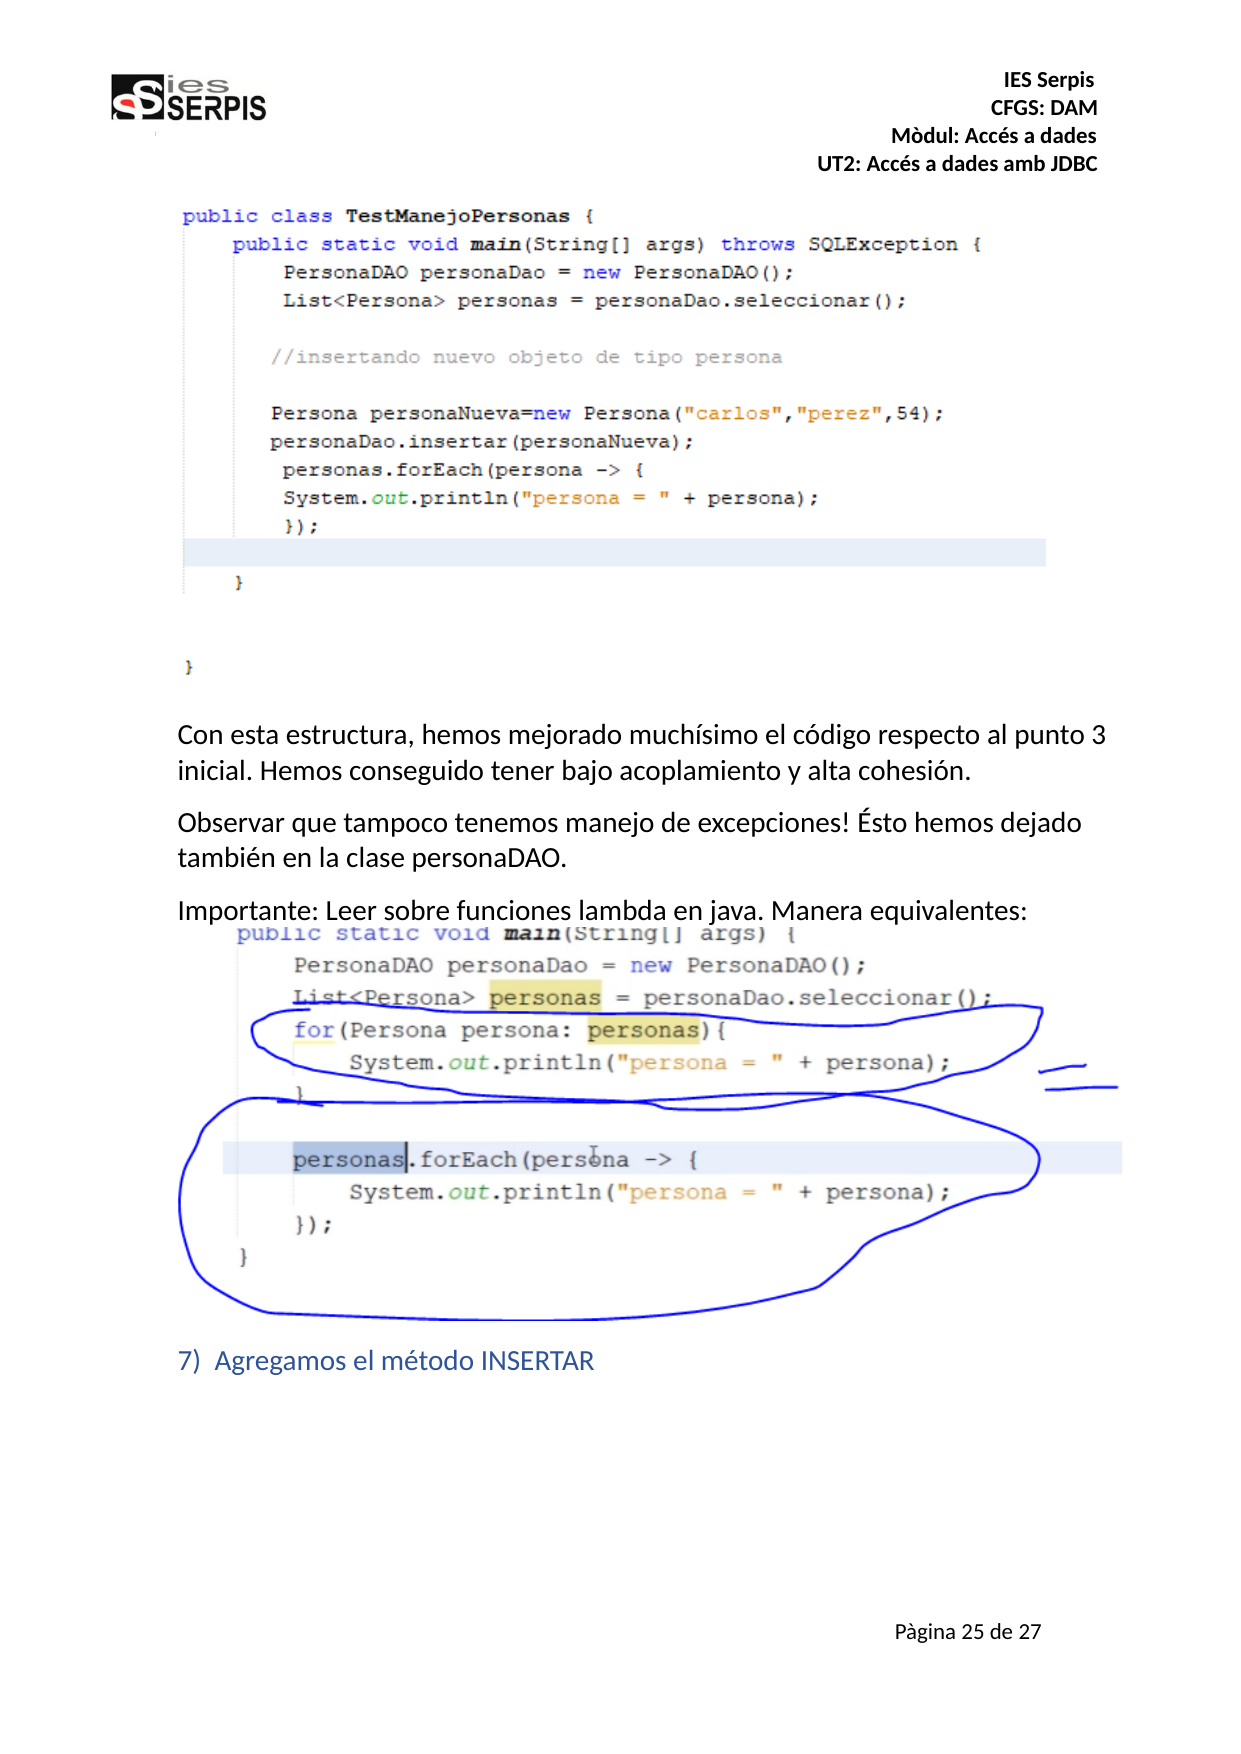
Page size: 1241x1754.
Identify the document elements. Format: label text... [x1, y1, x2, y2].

subtitle Agregamos el método INSERTAR [177, 1342, 1122, 1377]
text Importante: Leer sobre funciones lambda en java. Manera equivalentes: [177, 892, 1122, 927]
picture [177, 927, 1123, 1321]
picture [105, 65, 279, 136]
text Observar que tampoco tenemos manejo de excepciones! Ésto hemos dejado también en la clase personaDAO. [177, 804, 1122, 875]
picture [177, 205, 1046, 700]
text Con esta estructura, hemos mejorado muchísimo el código respecto al punto 3 inicial. Hemos conseguido tener bajo acoplamiento y alta cohesión. [177, 716, 1122, 787]
